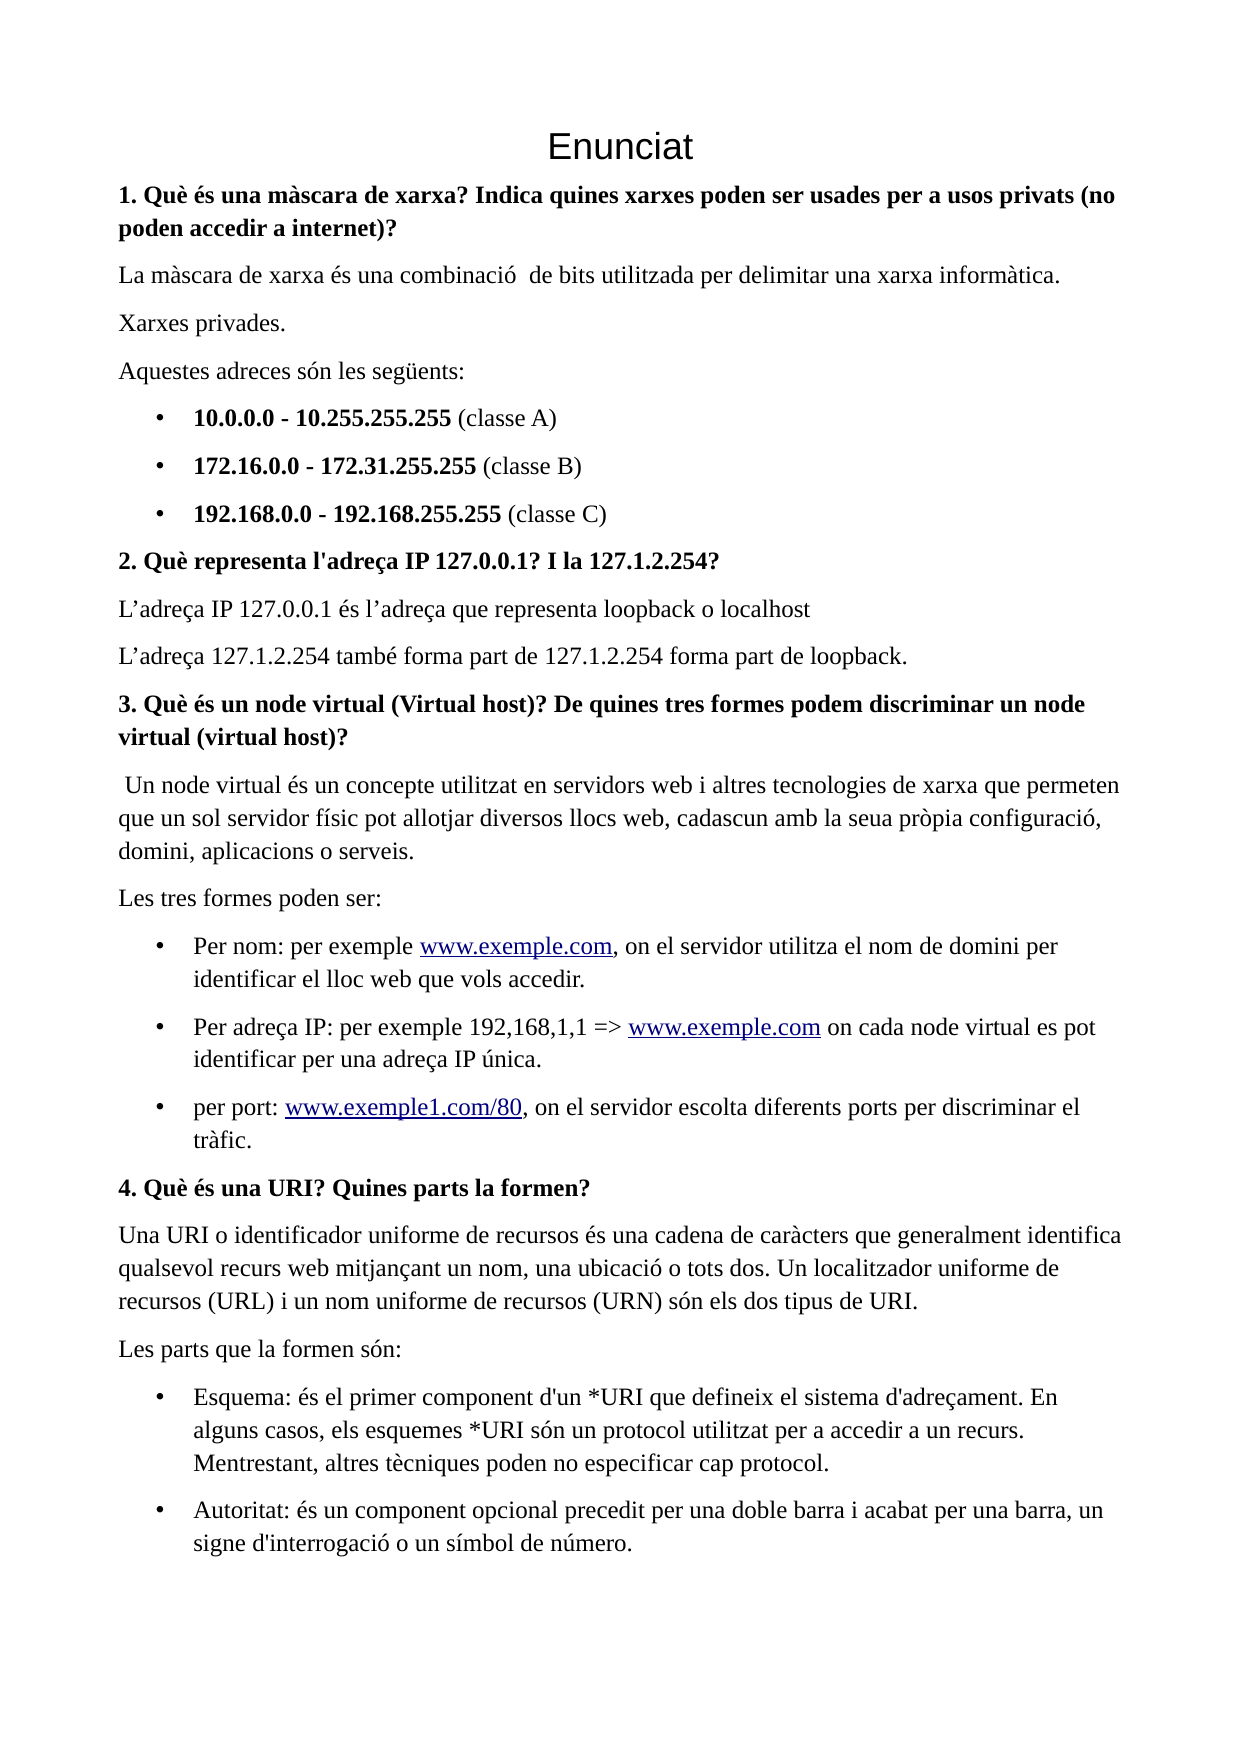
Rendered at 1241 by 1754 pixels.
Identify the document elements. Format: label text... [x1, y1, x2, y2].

subtitle Enunciat [118, 124, 1122, 167]
text Una URI o identificador uniforme de recursos és una cadena de caràcters que generalment identifica qualsevol recurs web mitjançant un nom, una ubicació o tots dos. Un localitzador uniforme de recursos (URL) i un nom uniforme de recursos (URN) són els dos tipus de URI. [118, 1220, 1122, 1315]
list 172.16.0.0 - 172.31.255.255 (classe B) [156, 451, 1122, 480]
list 192.168.0.0 - 192.168.255.255 (classe C) [156, 499, 1122, 527]
text L’adreça IP 127.0.0.1 és l’adreça que representa loopback o localhost [118, 594, 1122, 623]
text Xarxes privades. [118, 308, 1122, 337]
text 4. Què és una URI? Quines parts la formen? [118, 1173, 1122, 1202]
text La màscara de xarxa és una combinació de bits utilitzada per delimitar una xarxa informàtica. [118, 261, 1122, 289]
text Un node virtual és un concepte utilitzat en servidors web i altres tecnologies de xarxa que permeten que un sol servidor físic pot allotjar diversos llocs web, cadascun amb la seua pròpia configuració, domini, aplicacions o serveis. [118, 770, 1122, 864]
text Les parts que la formen són: [118, 1334, 1122, 1363]
text L’adreça 127.1.2.254 també forma part de 127.1.2.254 forma part de loopback. [118, 641, 1122, 670]
list per port: www.exemple1.com/80, on el servidor escolta diferents ports per discriminar el tràfic. [156, 1092, 1122, 1154]
text Aquestes adreces són les següents: [118, 356, 1122, 384]
text 3. Què és un node virtual (Virtual host)? De quines tres formes podem discriminar un node virtual (virtual host)? [118, 689, 1122, 751]
list Autoritat: és un component opcional precedit per una doble barra i acabat per una barra, un signe d'interrogació o un símbol de número. [156, 1495, 1122, 1557]
text 1. Què és una màscara de xarxa? Indica quines xarxes poden ser usades per a usos privats (no poden accedir a internet)? [118, 180, 1122, 242]
list Per adreça IP: per exemple 192,168,1,1 => www.exemple.com on cada node virtual es pot identificar per una adreça IP única. [156, 1012, 1122, 1073]
text Les tres formes poden ser: [118, 883, 1122, 912]
list Esquema: és el primer component d'un *URI que defineix el sistema d'adreçament. En alguns casos, els esquemes *URI són un protocol utilitzat per a accedir a un recurs. Mentrestant, altres tècniques poden no especificar cap protocol. [156, 1382, 1122, 1476]
list 10.0.0.0 - 10.255.255.255 (classe A) [156, 403, 1122, 432]
text 2. Què representa l'adreça IP 127.0.0.1? I la 127.1.2.254? [118, 546, 1122, 575]
list Per nom: per exemple www.exemple.com, on el servidor utilitza el nom de domini per identificar el lloc web que vols accedir. [156, 931, 1122, 993]
